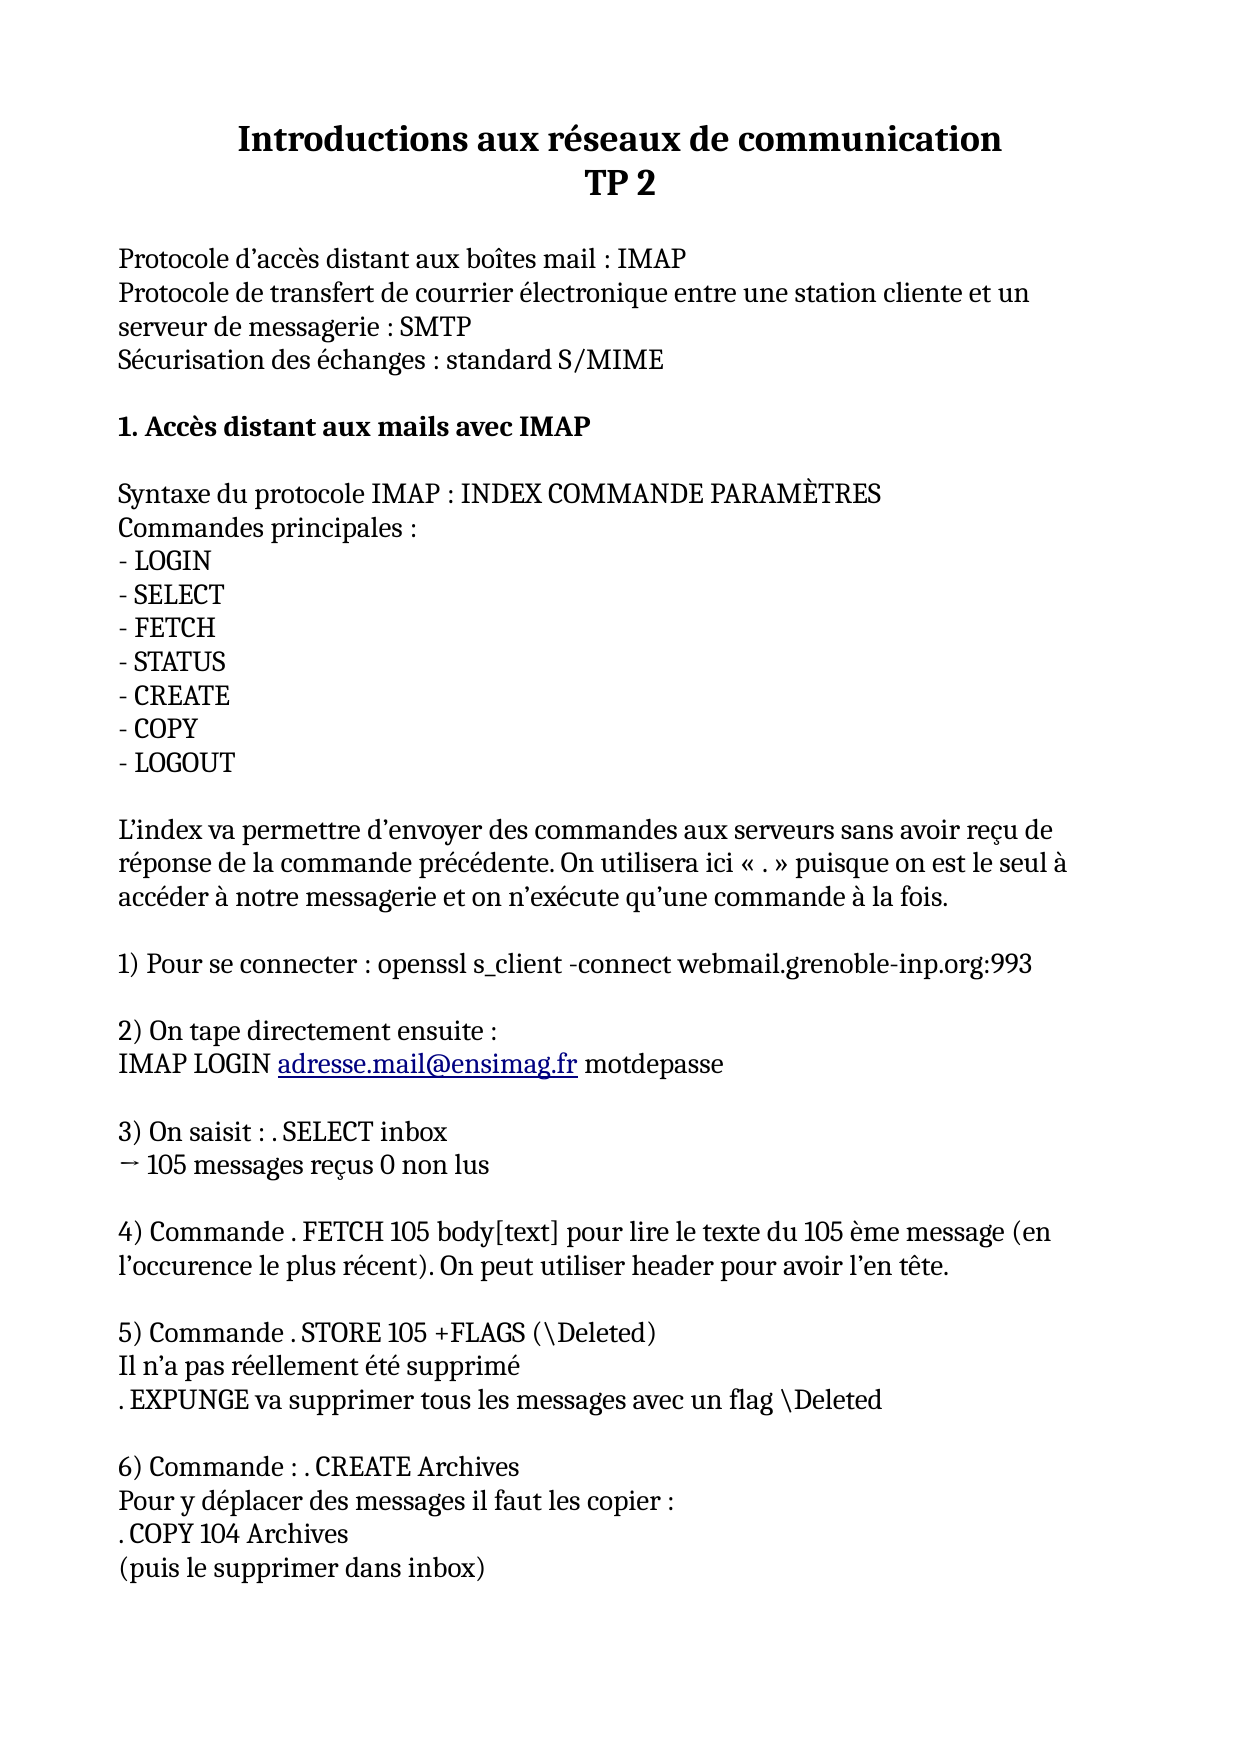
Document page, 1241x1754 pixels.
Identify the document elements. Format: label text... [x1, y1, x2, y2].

text . EXPUNGE va supprimer tous les messages avec un flag \Deleted [118, 1383, 1122, 1417]
text Introductions aux réseaux de communication [118, 118, 1122, 161]
text IMAP LOGIN adresse.mail@ensimag.fr motdepasse [118, 1048, 1122, 1081]
text 1) Pour se connecter : openssl s_client -connect webmail.grenoble-inp.org:993 [118, 947, 1122, 981]
text 4) Commande . FETCH 105 body[text] pour lire le texte du 105 ème message (en l’occurence le plus récent). On peut utiliser header pour avoir l’en tête. [118, 1215, 1122, 1282]
text - SELECT [118, 578, 1122, 612]
text Pour y déplacer des messages il faut les copier : [118, 1484, 1122, 1517]
text 3) On saisit : . SELECT inbox [118, 1115, 1122, 1148]
text - CREATE [118, 679, 1122, 712]
text - LOGIN [118, 544, 1122, 578]
text 5) Commande . STORE 105 +FLAGS (\Deleted) [118, 1316, 1122, 1349]
text - STATUS [118, 645, 1122, 679]
text Protocole de transfert de courrier électronique entre une station cliente et un serveur de messagerie : SMTP [118, 276, 1122, 343]
text Protocole d’accès distant aux boîtes mail : IMAP [118, 243, 1122, 276]
text Il n’a pas réellement été supprimé [118, 1349, 1122, 1383]
text TP 2 [118, 161, 1122, 204]
text 2) On tape directement ensuite : [118, 1014, 1122, 1048]
text 6) Commande : . CREATE Archives [118, 1450, 1122, 1484]
text - FETCH [118, 612, 1122, 645]
text - LOGOUT [118, 746, 1122, 779]
text L’index va permettre d’envoyer des commandes aux serveurs sans avoir reçu de réponse de la commande précédente. On utilisera ici « . » puisque on est le seul à accéder à notre messagerie et on n’exécute qu’une commande à la fois. [118, 813, 1122, 913]
text Commandes principales : [118, 511, 1122, 544]
text → 105 messages reçus 0 non lus [118, 1148, 1122, 1182]
text (puis le supprimer dans inbox) [118, 1551, 1122, 1584]
text 1. Accès distant aux mails avec IMAP [118, 410, 1122, 444]
text . COPY 104 Archives [118, 1517, 1122, 1551]
text - COPY [118, 712, 1122, 746]
text Syntaxe du protocole IMAP : INDEX COMMANDE PARAMÈTRES [118, 477, 1122, 511]
text Sécurisation des échanges : standard S/MIME [118, 343, 1122, 377]
